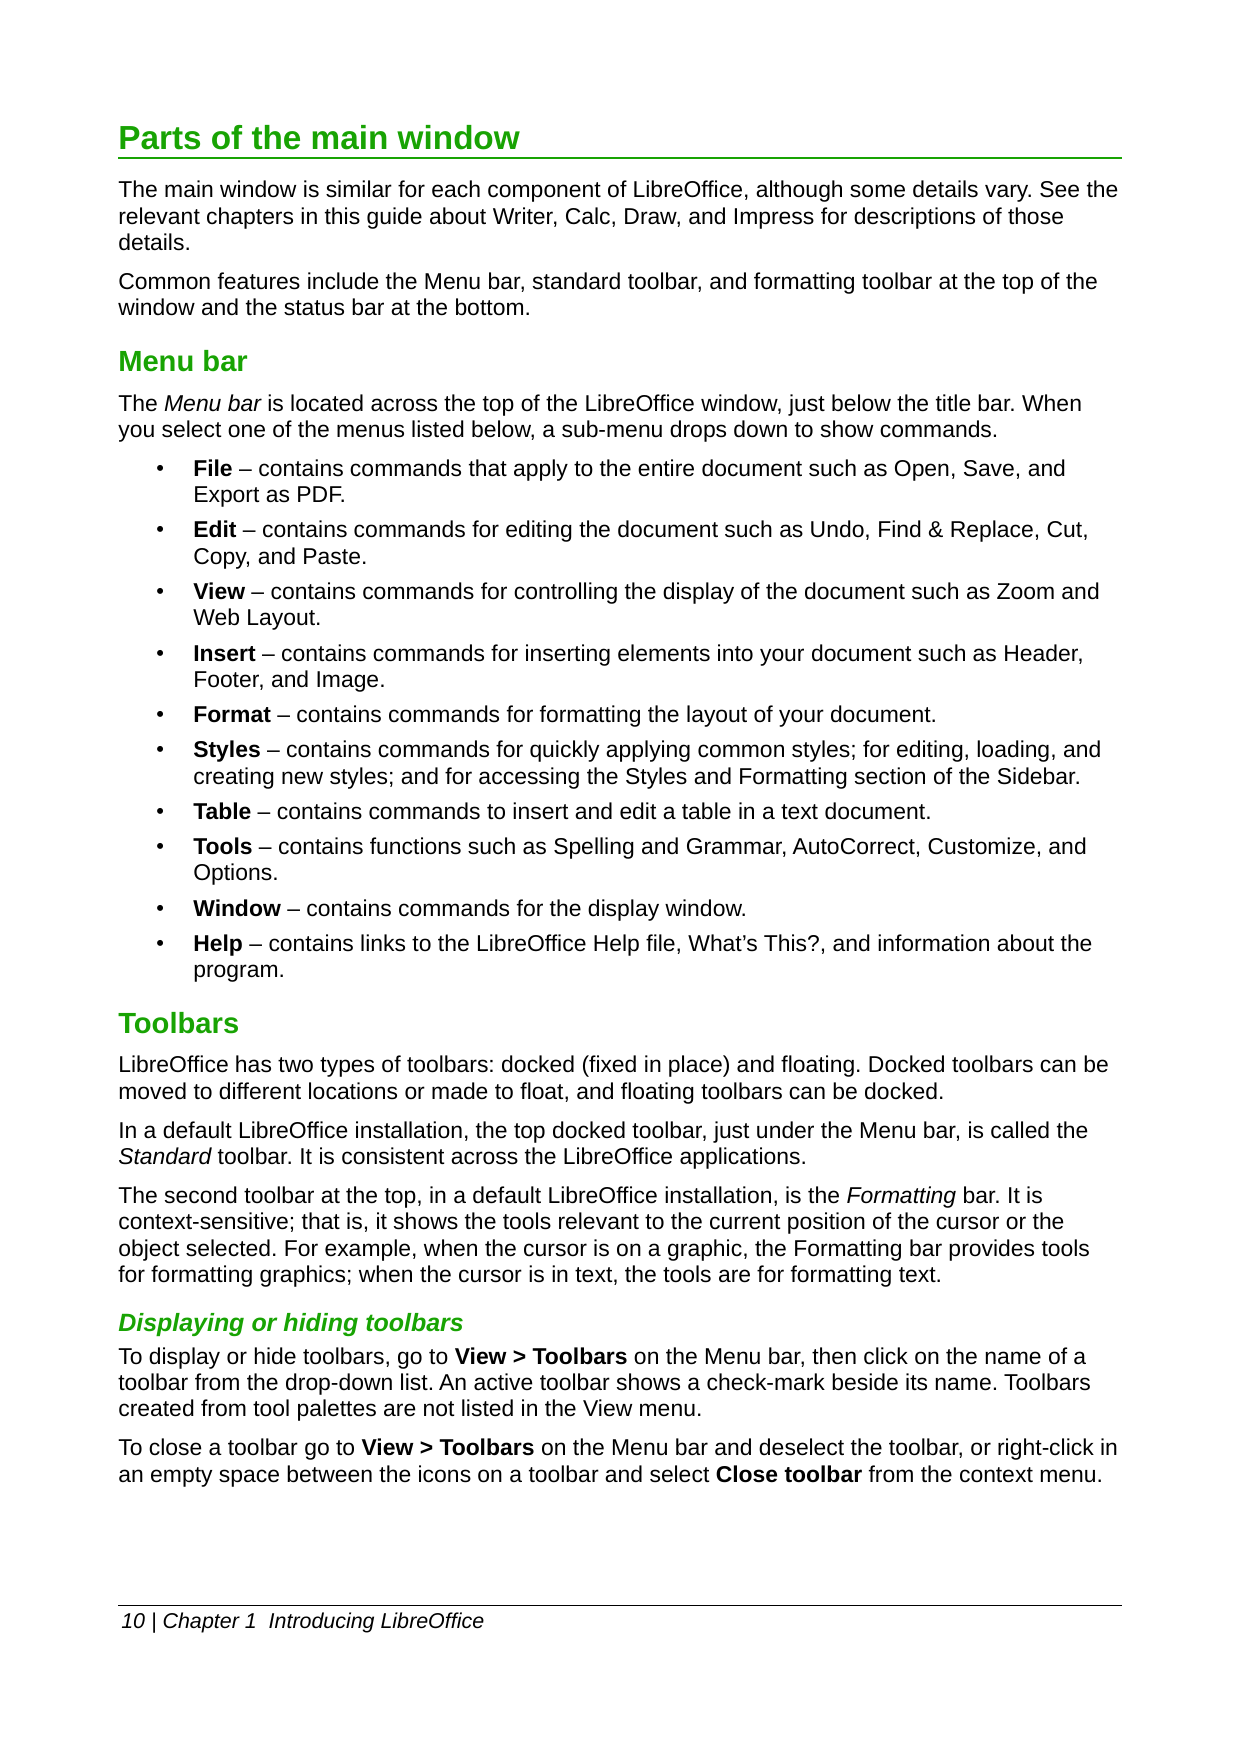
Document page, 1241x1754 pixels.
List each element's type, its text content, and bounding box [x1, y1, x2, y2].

subtitle Toolbars [118, 1006, 1122, 1040]
list Tools – contains functions such as Spelling and Grammar, AutoCorrect, Customize, and Options. [156, 833, 1122, 886]
text The main window is similar for each component of LibreOffice, although some details vary. See the relevant chapters in this guide about Writer, Calc, Draw, and Impress for descriptions of those details. [118, 176, 1122, 255]
subtitle Menu bar [118, 344, 1122, 378]
text To display or hide toolbars, go to View > Toolbars on the Menu bar, then click on the name of a toolbar from the drop-down list. An active toolbar shows a check-mark beside its name. Toolbars created from tool palettes are not listed in the View menu. [118, 1343, 1122, 1422]
text The Menu bar is located across the top of the LibreOffice window, just below the title bar. When you select one of the menus listed below, a sub-menu drops down to show commands. [118, 389, 1122, 442]
text To close a toolbar go to View > Toolbars on the Menu bar and deselect the toolbar, or right-click in an empty space between the icons on a toolbar and select Close toolbar from the context menu. [118, 1434, 1122, 1487]
subtitle Displaying or hiding toolbars [118, 1308, 1122, 1337]
subtitle Parts of the main window [118, 118, 1122, 157]
text Common features include the Menu bar, standard toolbar, and formatting toolbar at the top of the window and the status bar at the bottom. [118, 268, 1122, 321]
list File – contains commands that apply to the entire document such as Open, Save, and Export as PDF. [156, 455, 1122, 507]
text The second toolbar at the top, in a default LibreOffice installation, is the Formatting bar. It is context-sensitive; that is, it shows the tools relevant to the current position of the cursor or the object selected. For example, when the cursor is on a graphic, the Formatting bar provides tools for formatting graphics; when the cursor is in text, the tools are for formatting text. [118, 1182, 1122, 1287]
list Window – contains commands for the display window. [156, 894, 1122, 921]
text LibreOffice has two types of toolbars: docked (fixed in place) and floating. Docked toolbars can be moved to different locations or made to float, and floating toolbars can be docked. [118, 1051, 1122, 1104]
list Edit – contains commands for editing the document such as Undo, Find & Replace, Cut, Copy, and Paste. [156, 516, 1122, 569]
list Styles – contains commands for quickly applying common styles; for editing, loading, and creating new styles; and for accessing the Styles and Formatting section of the Sidebar. [156, 736, 1122, 789]
list View – contains commands for controlling the display of the document such as Zoom and Web Layout. [156, 578, 1122, 631]
text In a default LibreOffice installation, the top docked toolbar, just under the Menu bar, is called the Standard toolbar. It is consistent across the LibreOffice applications. [118, 1117, 1122, 1169]
list Insert – contains commands for inserting elements into your document such as Header, Footer, and Image. [156, 639, 1122, 692]
list Table – contains commands to insert and edit a table in a text document. [156, 798, 1122, 824]
list Format – contains commands for formatting the layout of your document. [156, 701, 1122, 727]
list Help – contains links to the LibreOffice Help file, What’s This?, and information about the program. [156, 930, 1122, 982]
